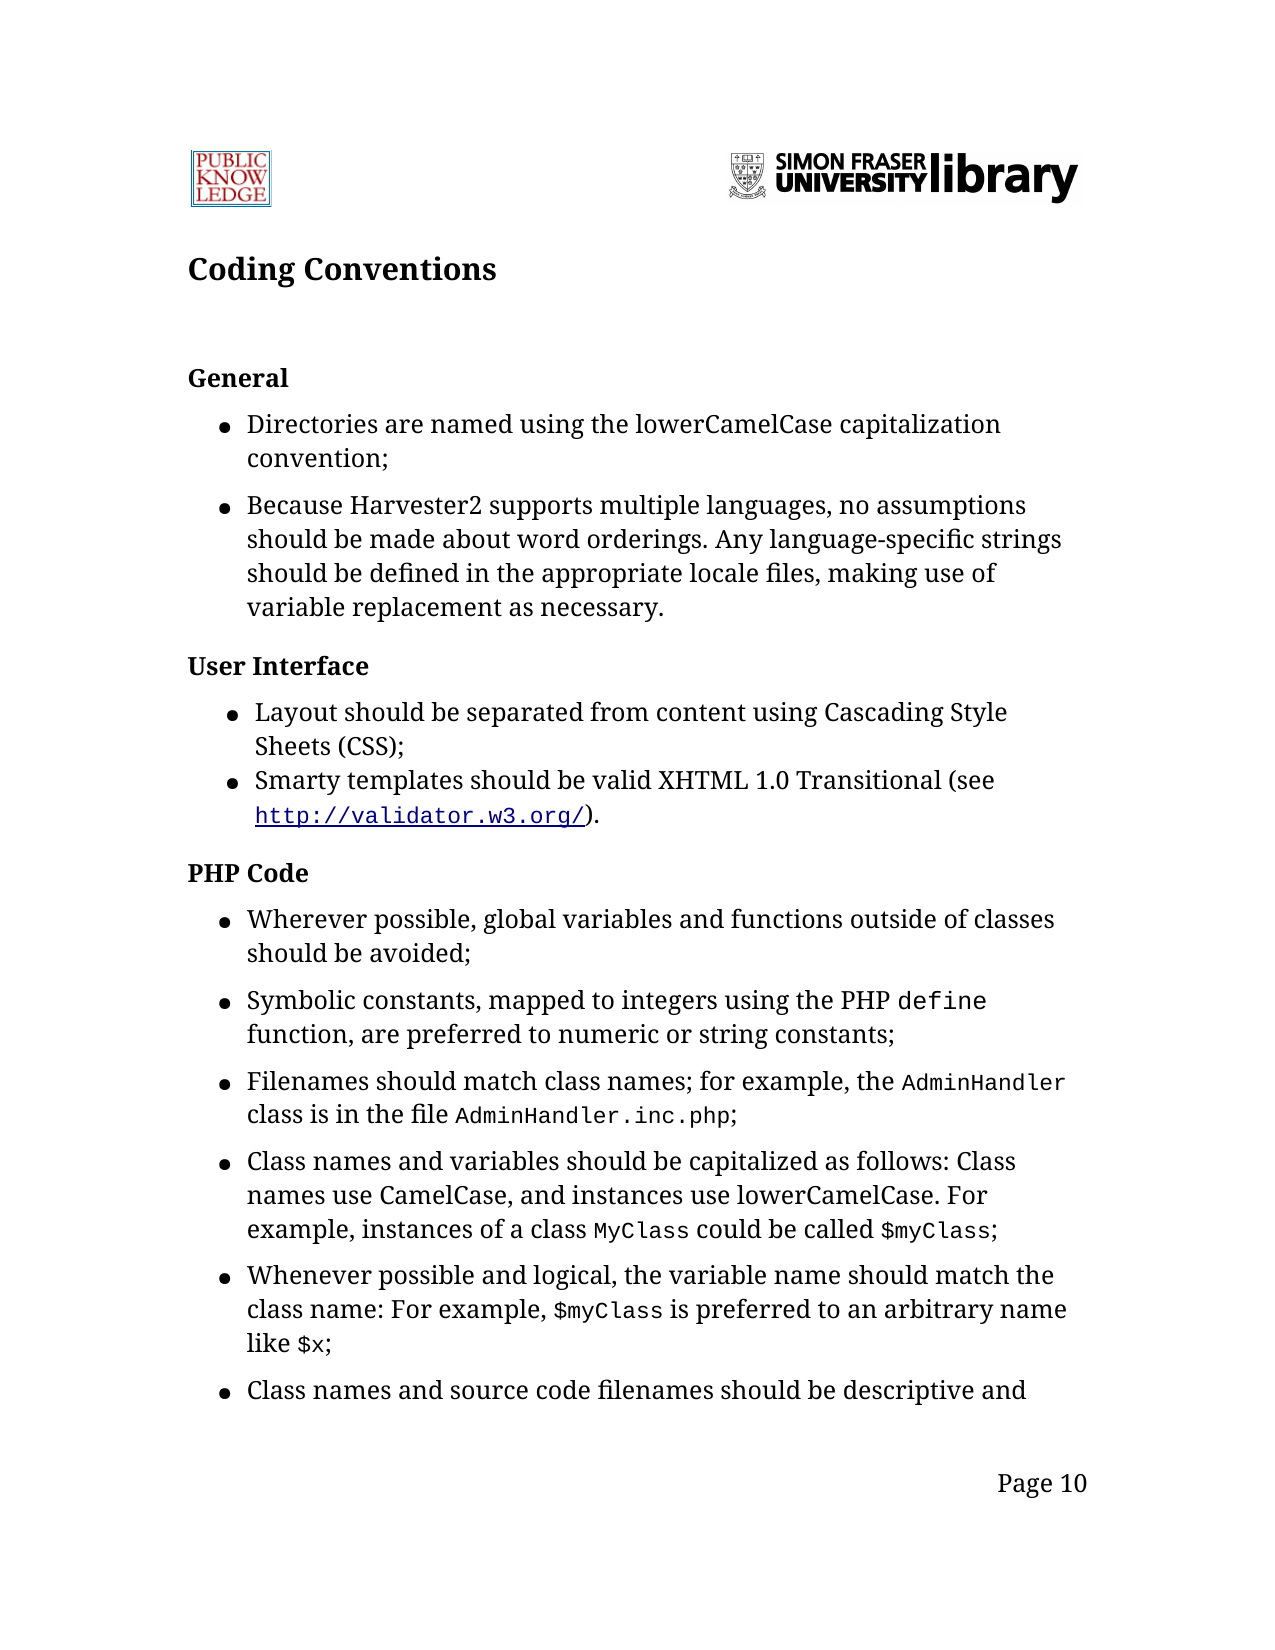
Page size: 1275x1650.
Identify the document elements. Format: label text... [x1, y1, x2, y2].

list Filenames should match class names; for example, the AdminHandler class is in the file AdminHandler.inc.php; [217, 1063, 1087, 1131]
list Because Harvester2 supports multiple languages, no assumptions should be made about word orderings. Any language-specific strings should be defined in the appropriate locale files, making use of variable replacement as necessary. [217, 487, 1087, 623]
list Smarty templates should be valid XHTML 1.0 Transitional (see http://validator.w3.org/). [225, 763, 1087, 831]
list Symbolic constants, mapped to integers using the PHP define function, are preferred to numeric or string constants; [217, 982, 1087, 1051]
list Class names and source code filenames should be descriptive and [217, 1372, 1087, 1406]
list Whenever possible and logical, the variable name should match the class name: For example, $myClass is preferred to an arbitrary name like $x; [217, 1258, 1087, 1360]
subtitle Coding Conventions [187, 247, 1087, 289]
list Layout should be separated from content using Cascading Style Sheets (CSS); [225, 695, 1087, 763]
list Wherever possible, global variables and functions outside of classes should be avoided; [217, 902, 1087, 970]
list Directories are named using the lowerCamelCase capitalization convention; [217, 407, 1087, 475]
subtitle User Interface [187, 648, 1087, 682]
list Class names and variables should be capitalized as follows: Class names use CamelCase, and instances use lowerCamelCase. For example, instances of a class MyClass could be called $myClass; [217, 1144, 1087, 1246]
subtitle PHP Code [187, 856, 1087, 889]
subtitle General [187, 361, 1087, 394]
picture [193, 150, 272, 205]
picture [723, 150, 1083, 207]
